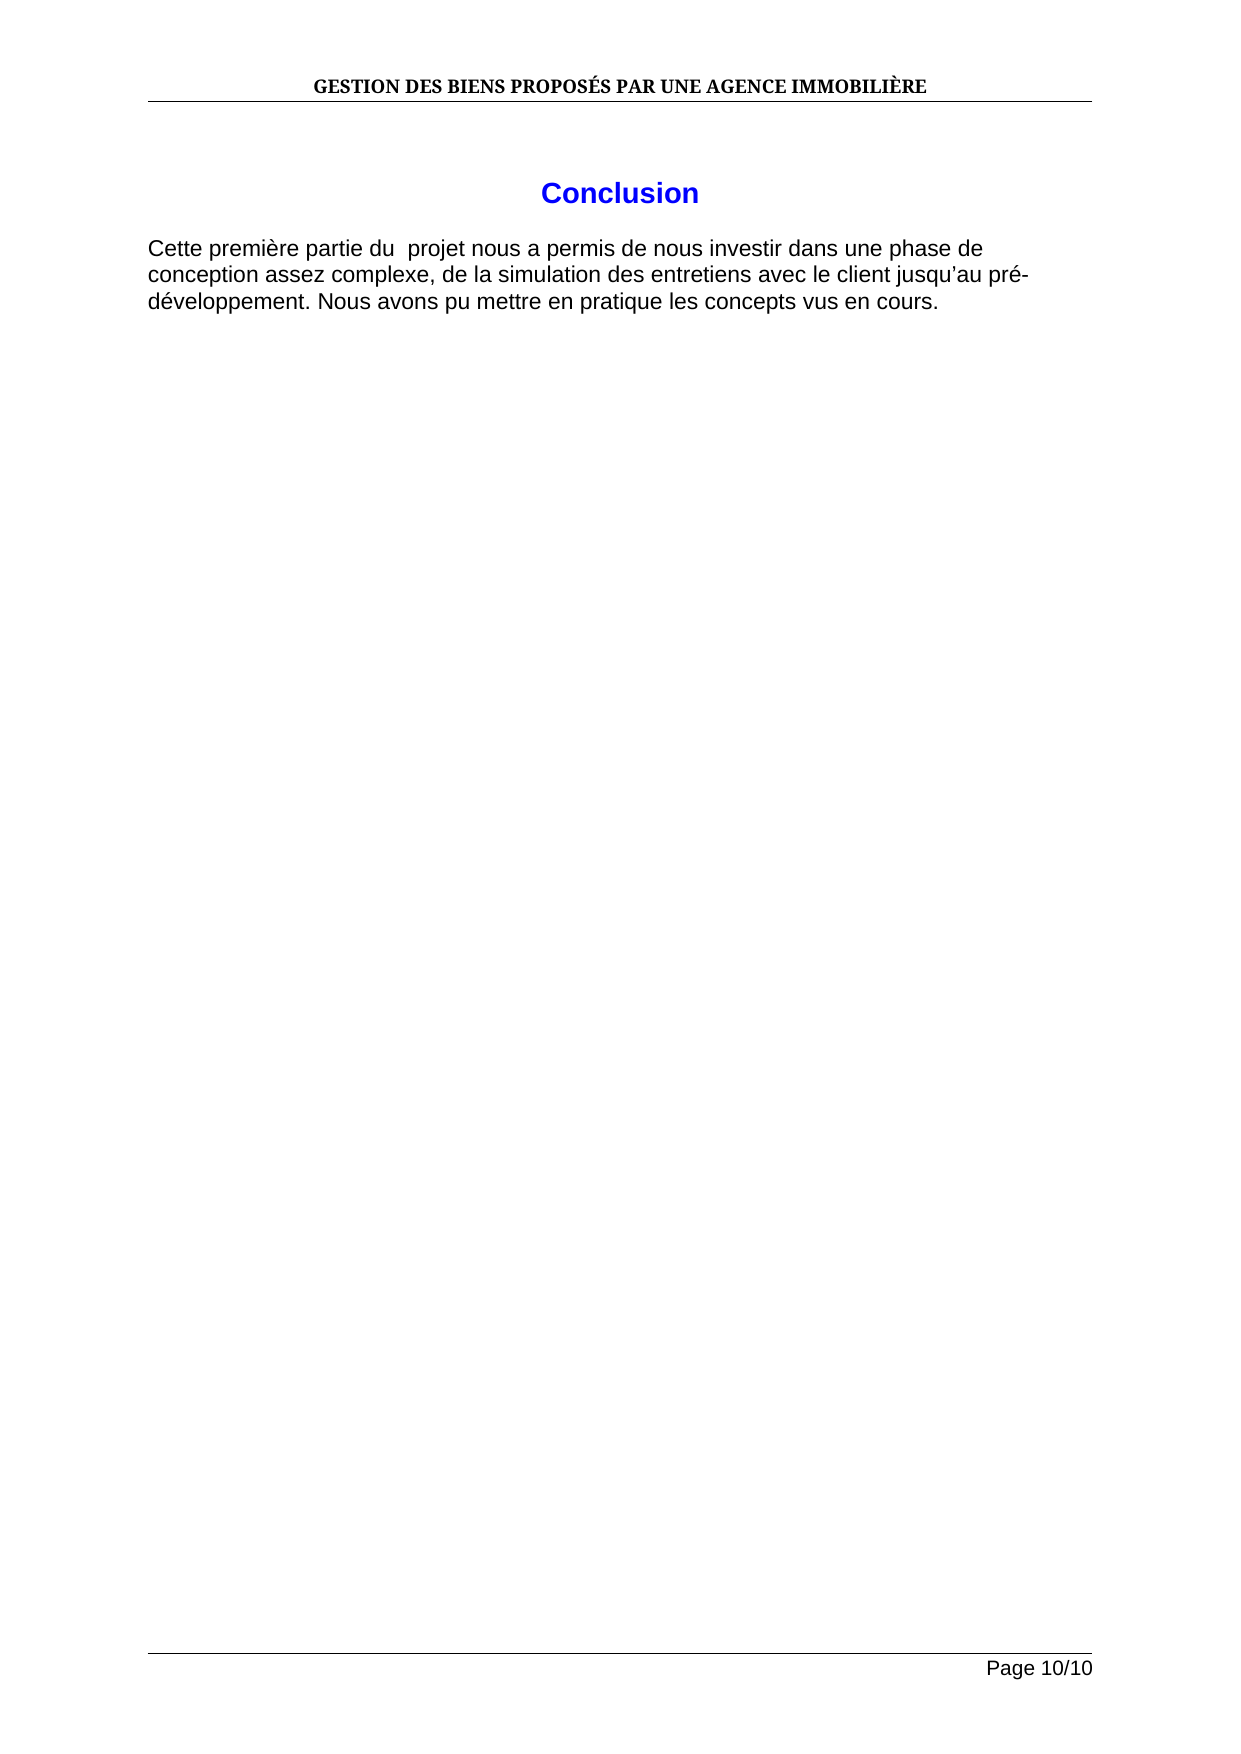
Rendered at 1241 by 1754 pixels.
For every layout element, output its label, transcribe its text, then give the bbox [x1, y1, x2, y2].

text Conclusion [148, 176, 1092, 210]
text Cette première partie du projet nous a permis de nous investir dans une phase de conception assez complexe, de la simulation des entretiens avec le client jusqu’au pré-développement. Nous avons pu mettre en pratique les concepts vus en cours. [148, 235, 1092, 314]
